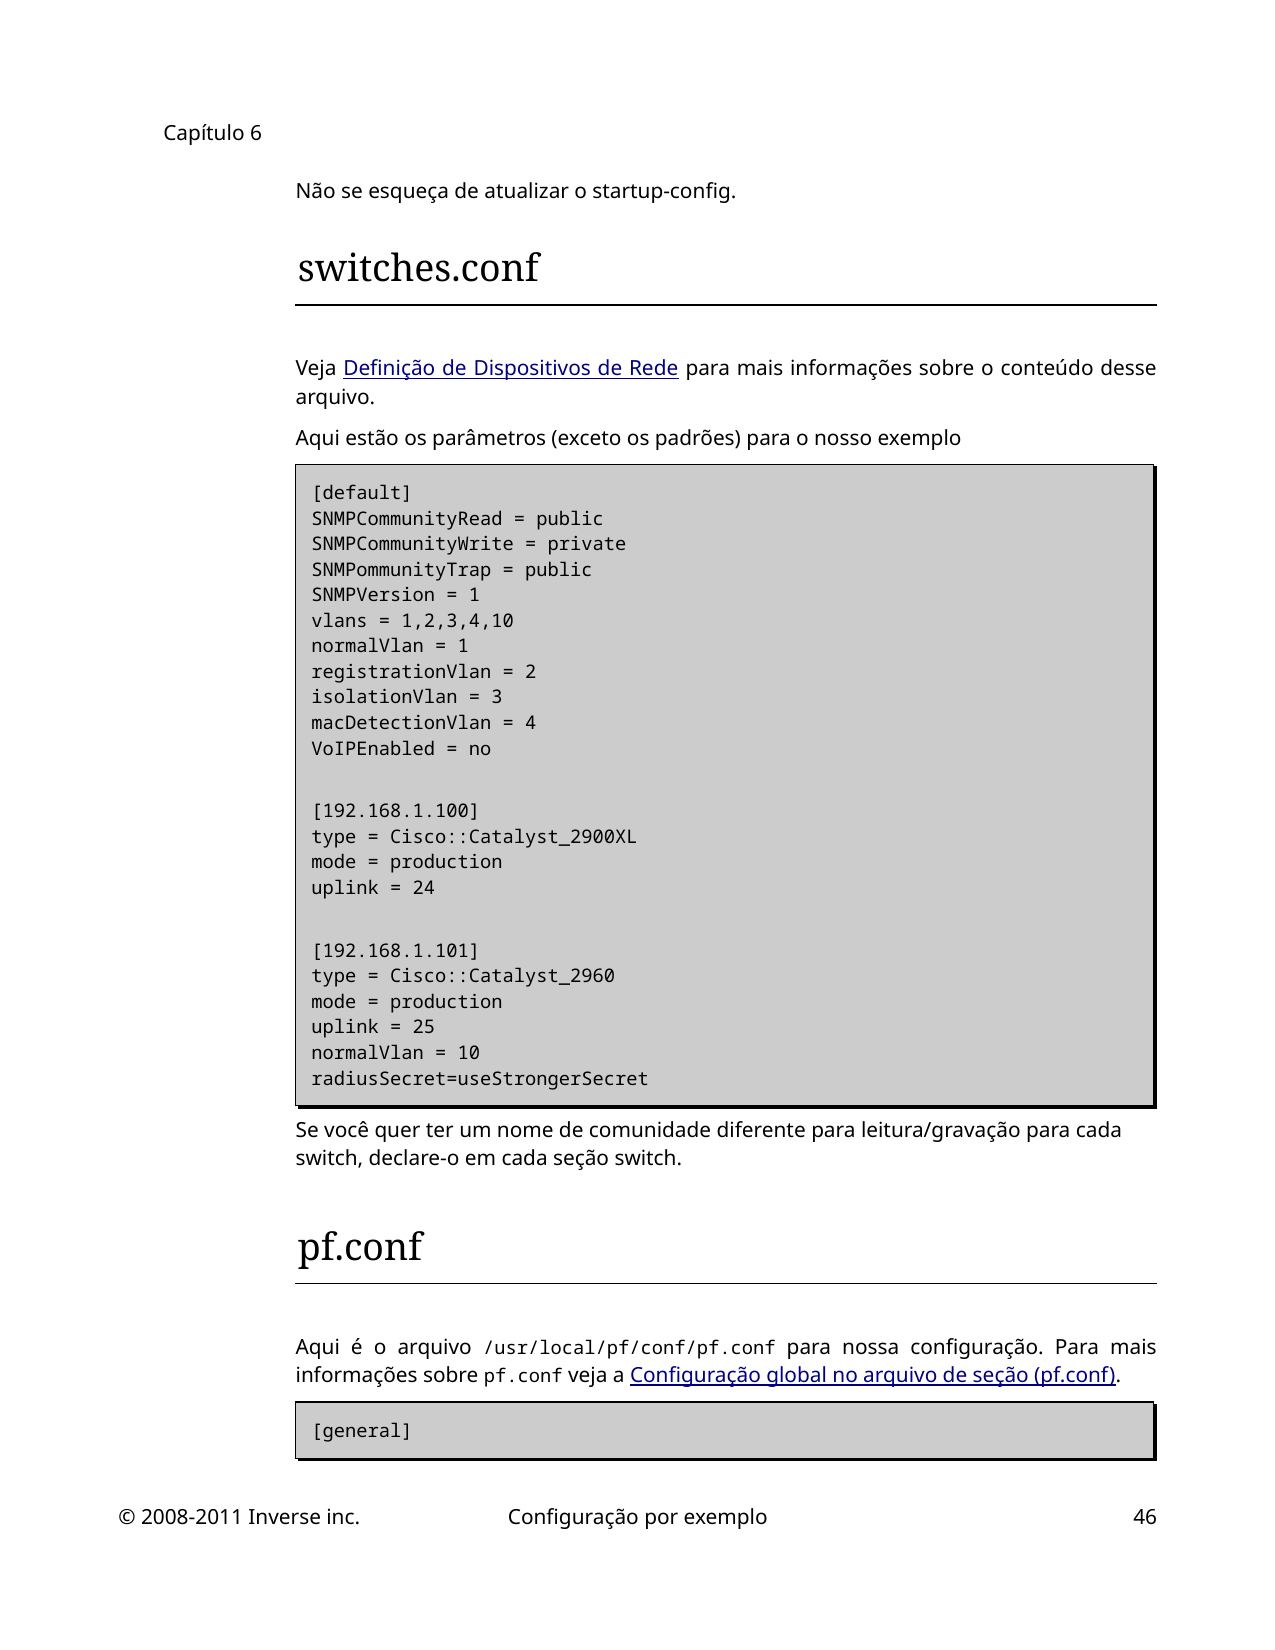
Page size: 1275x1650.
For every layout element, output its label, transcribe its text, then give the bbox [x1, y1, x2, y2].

text [192.168.1.101] type = Cisco::Catalyst_2960 mode = production uplink = 25 normalVlan = 10 radiusSecret=useStrongerSecret [296, 921, 1153, 1105]
text Não se esqueça de atualizar o startup-config. [295, 176, 1157, 204]
text [default] SNMPCommunityRead = public SNMPCommunityWrite = private SNMPommunityTrap = public SNMPVersion = 1 vlans = 1,2,3,4,10 normalVlan = 1 registrationVlan = 2 isolationVlan = 3 macDetectionVlan = 4 VoIPEnabled = no [296, 465, 1153, 750]
text Aqui é o arquivo /usr/local/pf/conf/pf.conf para nossa configuração. Para mais informações sobre pf.conf veja a Configuração global no arquivo de seção (pf.conf). [295, 1332, 1157, 1389]
subtitle pf.conf [295, 1220, 1157, 1283]
text Aqui estão os parâmetros (exceto os padrões) para o nosso exemplo [295, 423, 1157, 451]
text Veja Definição de Dispositivos de Rede para mais informações sobre o conteúdo desse arquivo. [295, 353, 1157, 410]
text [192.168.1.100] type = Cisco::Catalyst_2900XL mode = production uplink = 24 [296, 782, 1153, 890]
subtitle switches.conf [295, 242, 1157, 304]
text [general] [296, 1403, 1153, 1458]
text Se você quer ter um nome de comunidade diferente para leitura/gravação para cada switch, declare-o em cada seção switch. [295, 1115, 1157, 1172]
